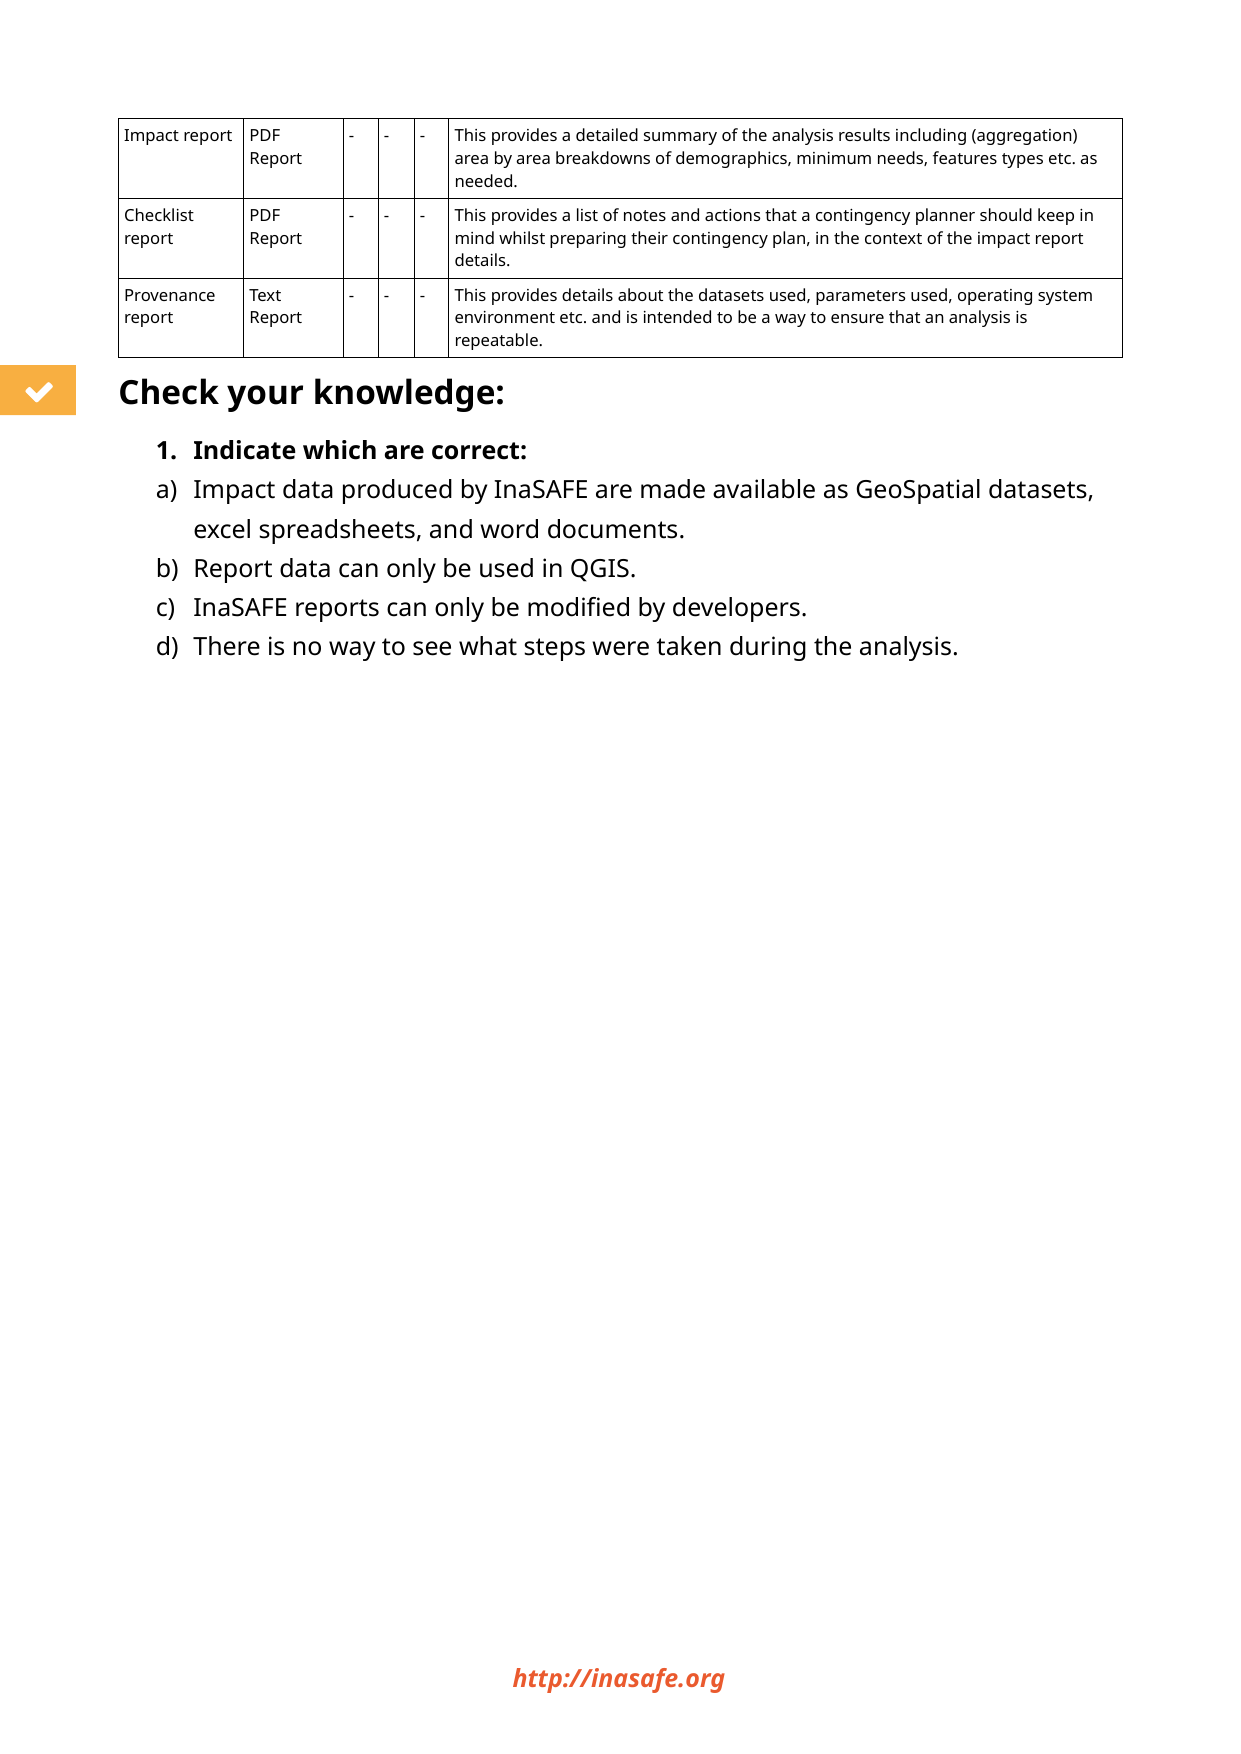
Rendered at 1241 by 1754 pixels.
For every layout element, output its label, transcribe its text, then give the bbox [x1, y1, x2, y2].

table_cell This provides a detailed summary of the analysis results including (aggregation) area by area breakdowns of demographics, minimum needs, features types etc. as needed. [449, 119, 1122, 198]
list Report data can only be used in QGIS. [156, 551, 1122, 584]
table_cell PDF Report [244, 119, 343, 198]
table_cell - [379, 199, 414, 277]
table_cell Checklist report [119, 199, 243, 277]
subtitle Check your knowledge: [118, 369, 1122, 414]
list Impact data produced by InaSAFE are made available as GeoSpatial datasets, excel spreadsheets, and word documents. [156, 472, 1122, 545]
table_cell - [344, 199, 378, 277]
table_cell Text Report [244, 279, 343, 357]
table_cell - [379, 119, 414, 198]
list Indicate which are correct: [156, 433, 1122, 467]
table_cell Provenance report [119, 279, 243, 357]
table_cell - [344, 279, 378, 357]
table_cell PDF Report [244, 199, 343, 277]
table_cell Impact report [119, 119, 243, 198]
table_cell - [415, 199, 448, 277]
table_cell This provides details about the datasets used, parameters used, operating system environment etc. and is intended to be a way to ensure that an analysis is repeatable. [449, 279, 1122, 357]
table_cell - [379, 279, 414, 357]
table_cell - [344, 119, 378, 198]
list InaSAFE reports can only be modified by developers. [156, 590, 1122, 624]
list There is no way to see what steps were taken during the analysis. [156, 629, 1122, 663]
table_cell - [415, 279, 448, 357]
table_cell This provides a list of notes and actions that a contingency planner should keep in mind whilst preparing their contingency plan, in the context of the impact report details. [449, 199, 1122, 277]
table_cell - [415, 119, 448, 198]
